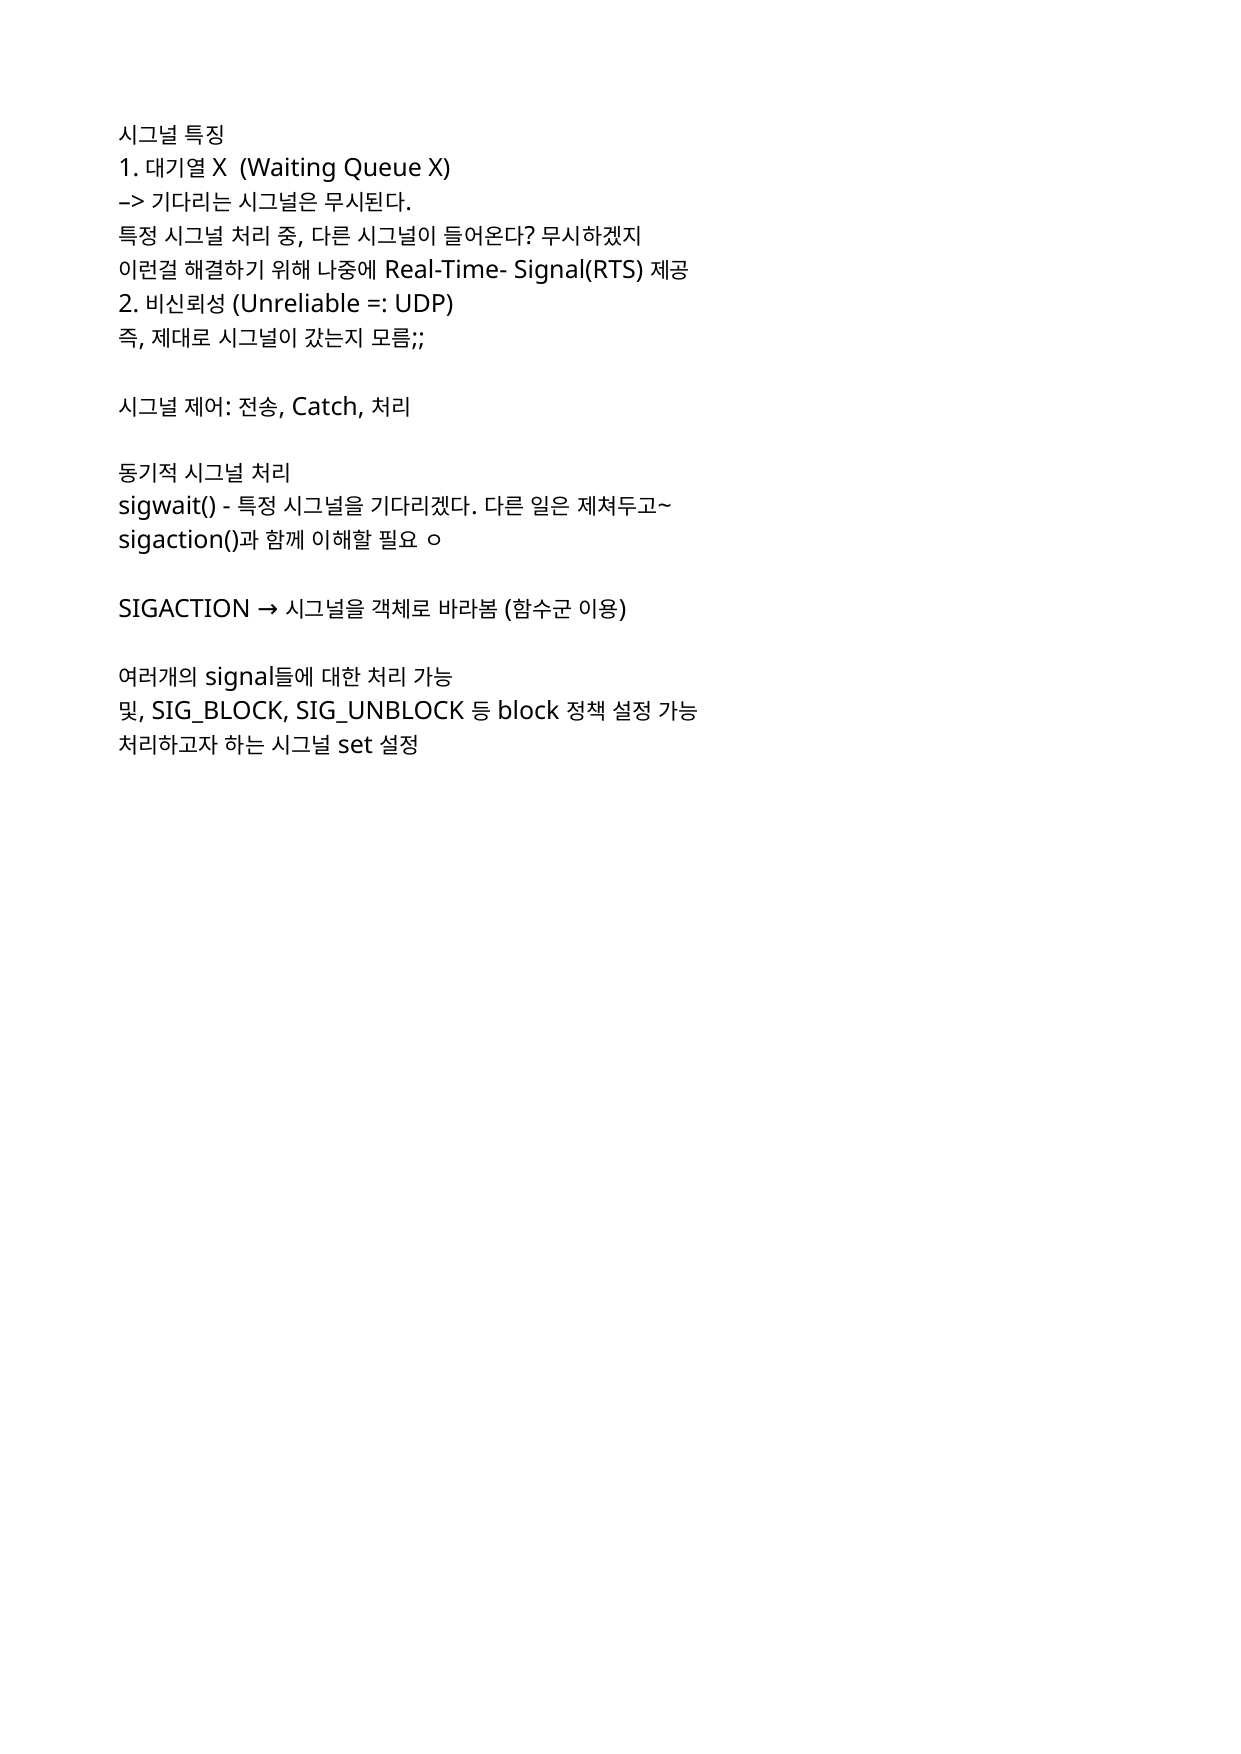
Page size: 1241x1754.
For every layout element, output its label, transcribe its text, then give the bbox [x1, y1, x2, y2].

text 및, SIG_BLOCK, SIG_UNBLOCK 등 block 정책 설정 가능 [118, 692, 1122, 726]
text 이런걸 해결하기 위해 나중에 Real-Time- Signal(RTS) 제공 [118, 252, 1122, 286]
text 즉, 제대로 시그널이 갔는지 모름;; [118, 320, 1122, 354]
text sigaction()과 함께 이해할 필요 ㅇ [118, 522, 1122, 556]
text sigwait() - 특정 시그널을 기다리겠다. 다른 일은 제쳐두고~ [118, 488, 1122, 522]
text 2. 비신뢰성 (Unreliable =: UDP) [118, 286, 1122, 320]
text 여러개의 signal들에 대한 처리 가능 [118, 658, 1122, 692]
text SIGACTION → 시그널을 객체로 바라봄 (함수군 이용) [118, 590, 1122, 624]
text 처리하고자 하는 시그널 set 설정 [118, 726, 1122, 761]
text –> 기다리는 시그널은 무시된다. [118, 184, 1122, 218]
text 시그널 제어: 전송, Catch, 처리 [118, 388, 1122, 422]
text 1. 대기열 X (Waiting Queue X) [118, 150, 1122, 184]
text 특정 시그널 처리 중, 다른 시그널이 들어온다? 무시하겠지 [118, 218, 1122, 252]
text 동기적 시그널 처리 [118, 456, 1122, 488]
text 시그널 특징 [118, 118, 1122, 150]
